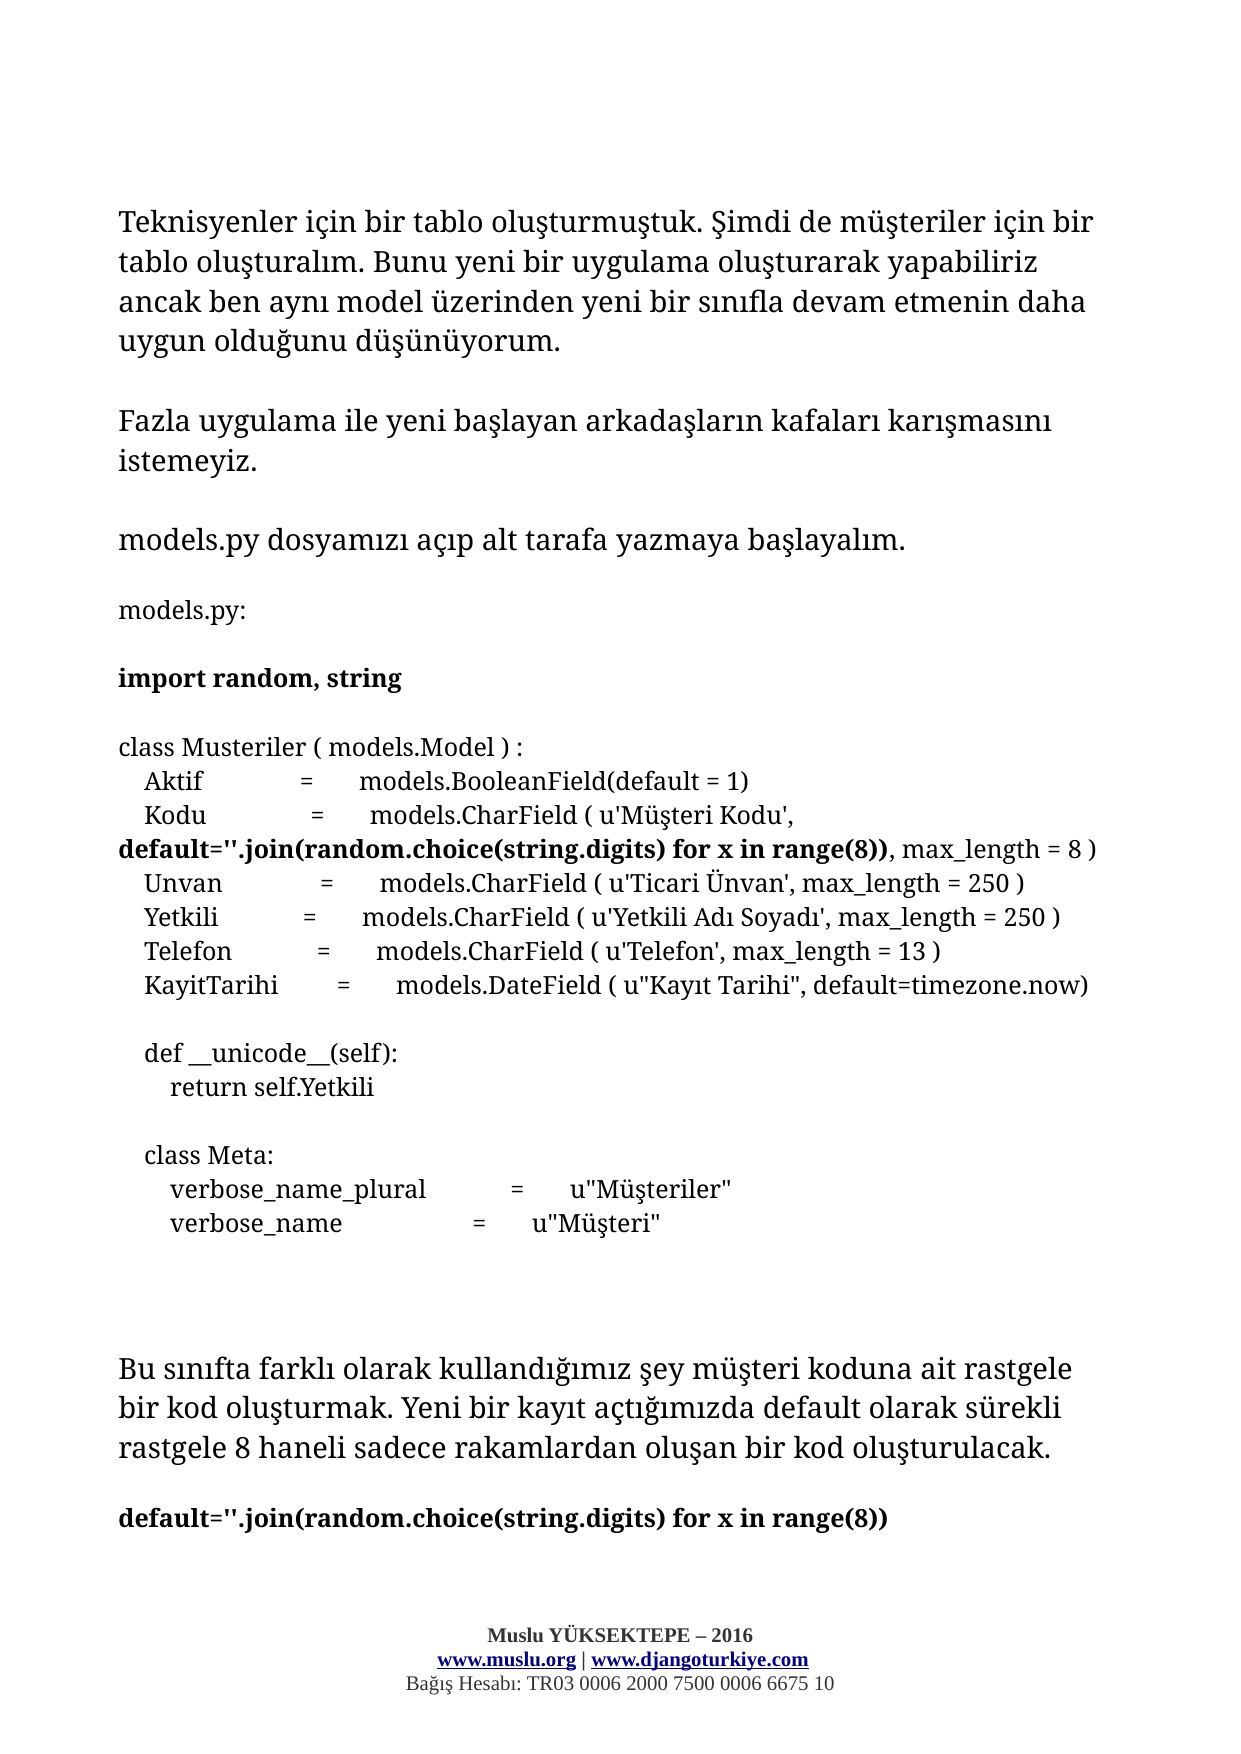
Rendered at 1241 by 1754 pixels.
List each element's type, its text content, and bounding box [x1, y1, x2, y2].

text Telefon = models.CharField ( u'Telefon', max_length = 13 ) [118, 933, 1122, 968]
text Aktif = models.BooleanField(default = 1) [118, 763, 1122, 797]
text models.py: [118, 593, 1122, 627]
text Bu sınıfta farklı olarak kullandığımız şey müşteri koduna ait rastgele bir kod oluşturmak. Yeni bir kayıt açtığımızda default olarak sürekli rastgele 8 haneli sadece rakamlardan oluşan bir kod oluşturulacak. [118, 1348, 1122, 1467]
text Unvan = models.CharField ( u'Ticari Ünvan', max_length = 250 ) [118, 865, 1122, 899]
text verbose_name = u"Müşteri" [118, 1206, 1122, 1240]
text import random, string [118, 661, 1122, 695]
text KayitTarihi = models.DateField ( u"Kayıt Tarihi", default=timezone.now) [118, 968, 1122, 1002]
text class Musteriler ( models.Model ) : [118, 729, 1122, 763]
text verbose_name_plural = u"Müşteriler" [118, 1172, 1122, 1206]
text default=''.join(random.choice(string.digits) for x in range(8)) [118, 1501, 1122, 1535]
text class Meta: [118, 1138, 1122, 1172]
text def __unicode__(self): [118, 1036, 1122, 1070]
text models.py dosyamızı açıp alt tarafa yazmaya başlayalım. [118, 519, 1122, 559]
text Kodu = models.CharField ( u'Müşteri Kodu', default=''.join(random.choice(string.digits) for x in range(8)), max_length = 8 ) [118, 797, 1122, 865]
text return self.Yetkili [118, 1070, 1122, 1104]
text Fazla uygulama ile yeni başlayan arkadaşların kafaları karışmasını istemeyiz. [118, 400, 1122, 479]
text Yetkili = models.CharField ( u'Yetkili Adı Soyadı', max_length = 250 ) [118, 899, 1122, 933]
text Teknisyenler için bir tablo oluşturmuştuk. Şimdi de müşteriler için bir tablo oluşturalım. Bunu yeni bir uygulama oluşturarak yapabiliriz ancak ben aynı model üzerinden yeni bir sınıfla devam etmenin daha uygun olduğunu düşünüyorum. [118, 202, 1122, 360]
